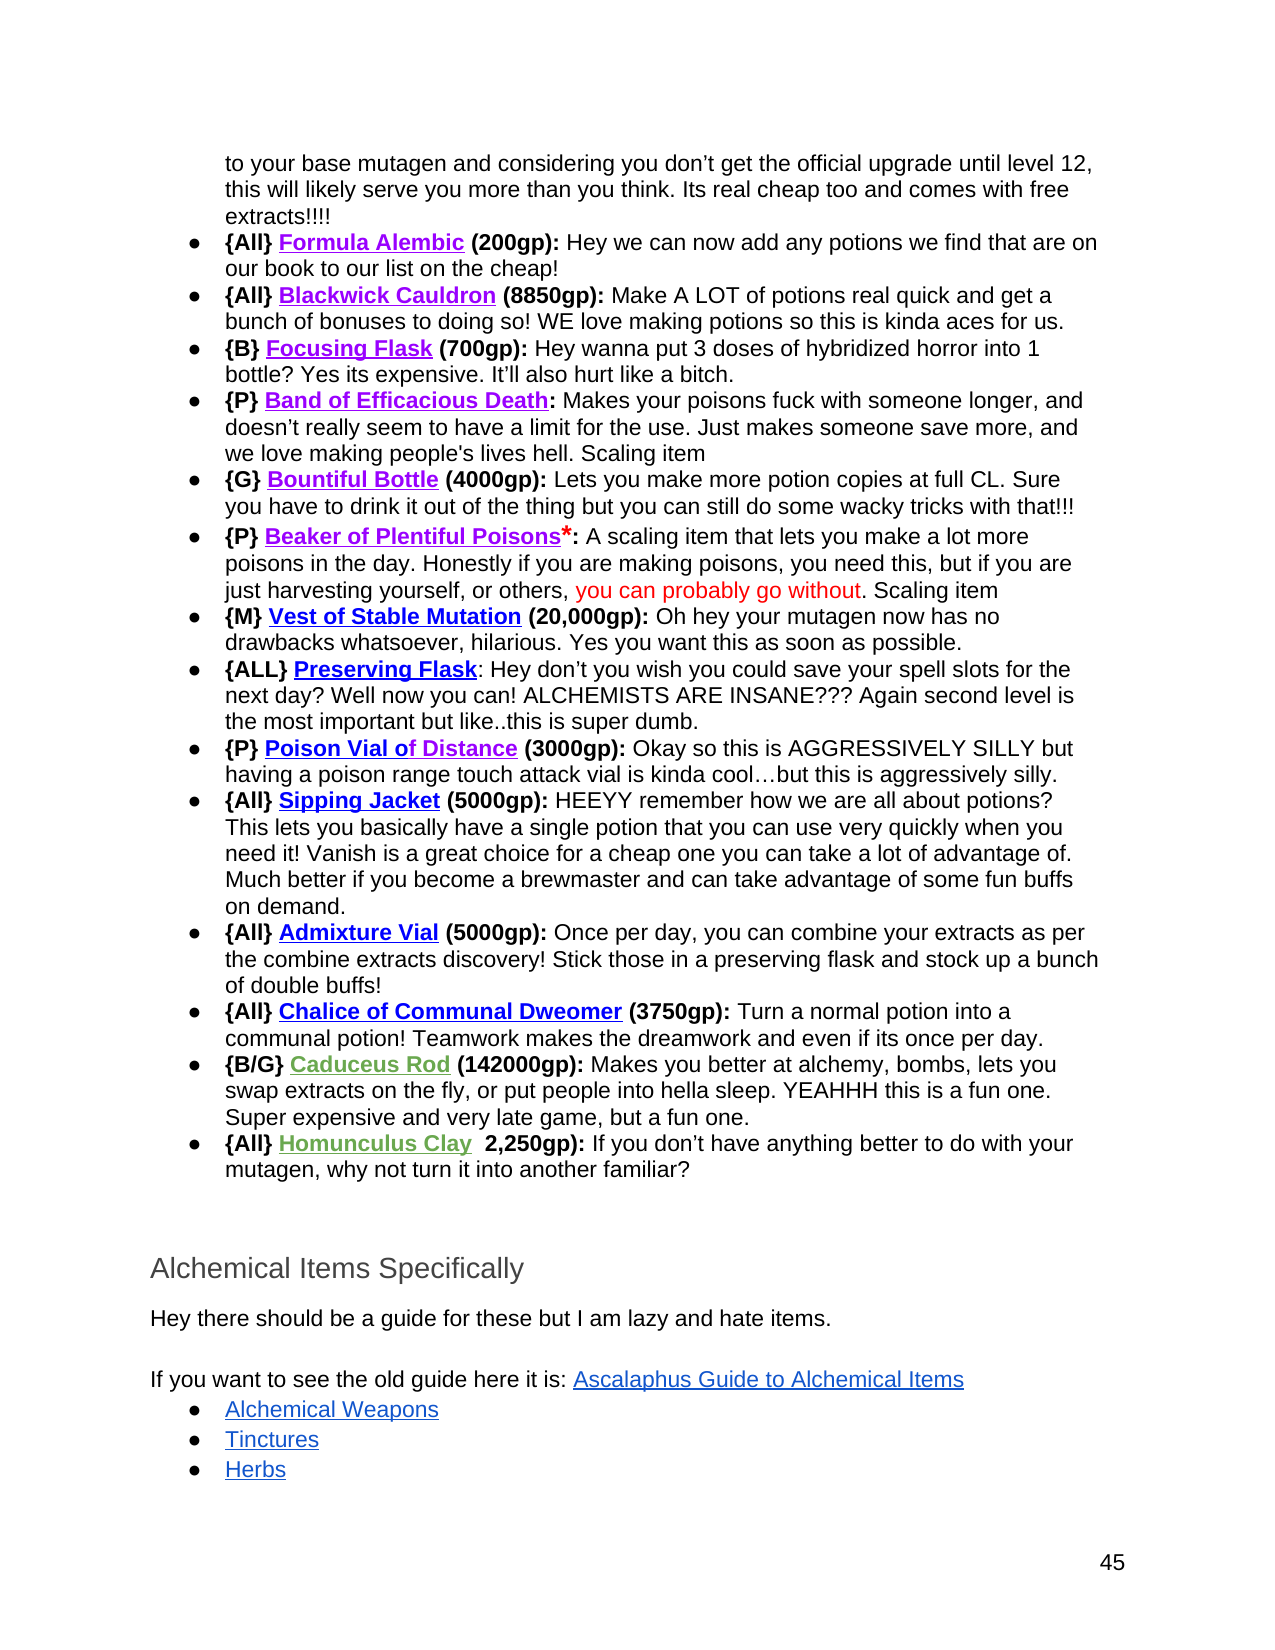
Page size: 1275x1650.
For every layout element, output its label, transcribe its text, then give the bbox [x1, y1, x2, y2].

list {All} Blackwick Cauldron (8850gp): Make A LOT of potions real quick and get a bunch of bonuses to doing so! WE love making potions so this is kinda aces for us. [187, 282, 1102, 334]
list {P} Band of Efficacious Death: Makes your poisons fuck with someone longer, and doesn’t really seem to have a limit for the use. Just makes someone save more, and we love making people's lives hell. Scaling item [187, 387, 1102, 466]
list {B/G} Caduceus Rod (142000gp): Makes you better at alchemy, bombs, lets you swap extracts on the fly, or put people into hella sleep. YEAHHH this is a fun one. Super expensive and very late game, but a fun one. [187, 1051, 1102, 1130]
list {ALL} Preserving Flask: Hey don’t you wish you could save your spell slots for the next day? Well now you can! ALCHEMISTS ARE INSANE??? Again second level is the most important but like..this is super dumb. [187, 656, 1102, 735]
list to your base mutagen and considering you don’t get the official upgrade until level 12, this will likely serve you more than you think. Its real cheap too and comes with free extracts!!!! [187, 150, 1102, 229]
list {All} Sipping Jacket (5000gp): HEEYY remember how we are all about potions? This lets you basically have a single potion that you can use very quickly when you need it! Vanish is a great choice for a cheap one you can take a lot of advantage of. Much better if you become a brewmaster and can take advantage of some fun buffs on demand. [187, 787, 1102, 919]
list {M} Vest of Stable Mutation (20,000gp): Oh hey your mutagen now has no drawbacks whatsoever, hilarious. Yes you want this as soon as possible. [187, 603, 1102, 656]
list {P} Poison Vial of Distance (3000gp): Okay so this is AGGRESSIVELY SILLY but having a poison range touch attack vial is kinda cool…but this is aggressively silly. [187, 735, 1102, 787]
list Alchemical Weapons [187, 1396, 1125, 1422]
list {P} Beaker of Plentiful Poisons*: A scaling item that lets you make a lot more poisons in the day. Honestly if you are making poisons, you need this, but if you are just harvesting yourself, or others, you can probably go without. Scaling item [187, 519, 1102, 603]
list {B} Focusing Flask (700gp): Hey wanna put 3 doses of hybridized horror into 1 bottle? Yes its expensive. It’ll also hurt like a bitch. [187, 334, 1102, 387]
list {All} Chalice of Communal Dweomer (3750gp): Turn a normal potion into a communal potion! Teamwork makes the dreamwork and even if its once per day. [187, 998, 1102, 1051]
list {All} Formula Alembic (200gp): Hey we can now add any potions we find that are on our book to our list on the cheap! [187, 229, 1102, 282]
subtitle Alchemical Items Specifically [150, 1251, 1102, 1284]
list {All} Admixture Vial (5000gp): Once per day, you can combine your extracts as per the combine extracts discovery! Stick those in a preserving flask and stock up a bunch of double buffs! [187, 919, 1102, 998]
list {All} Homunculus Clay 2,250gp): If you don’t have anything better to do with your mutagen, why not turn it into another familiar? [187, 1130, 1102, 1183]
text If you want to see the old guide here it is: Ascalaphus Guide to Alchemical Items [150, 1366, 1125, 1392]
list Herbs [187, 1456, 1125, 1482]
list {G} Bountiful Bottle (4000gp): Lets you make more potion copies at full CL. Sure you have to drink it out of the thing but you can still do some wacky tricks with that!!! [187, 466, 1102, 519]
list Tinctures [187, 1426, 1125, 1452]
text Hey there should be a guide for these but I am lazy and hate items. [150, 1305, 1125, 1331]
